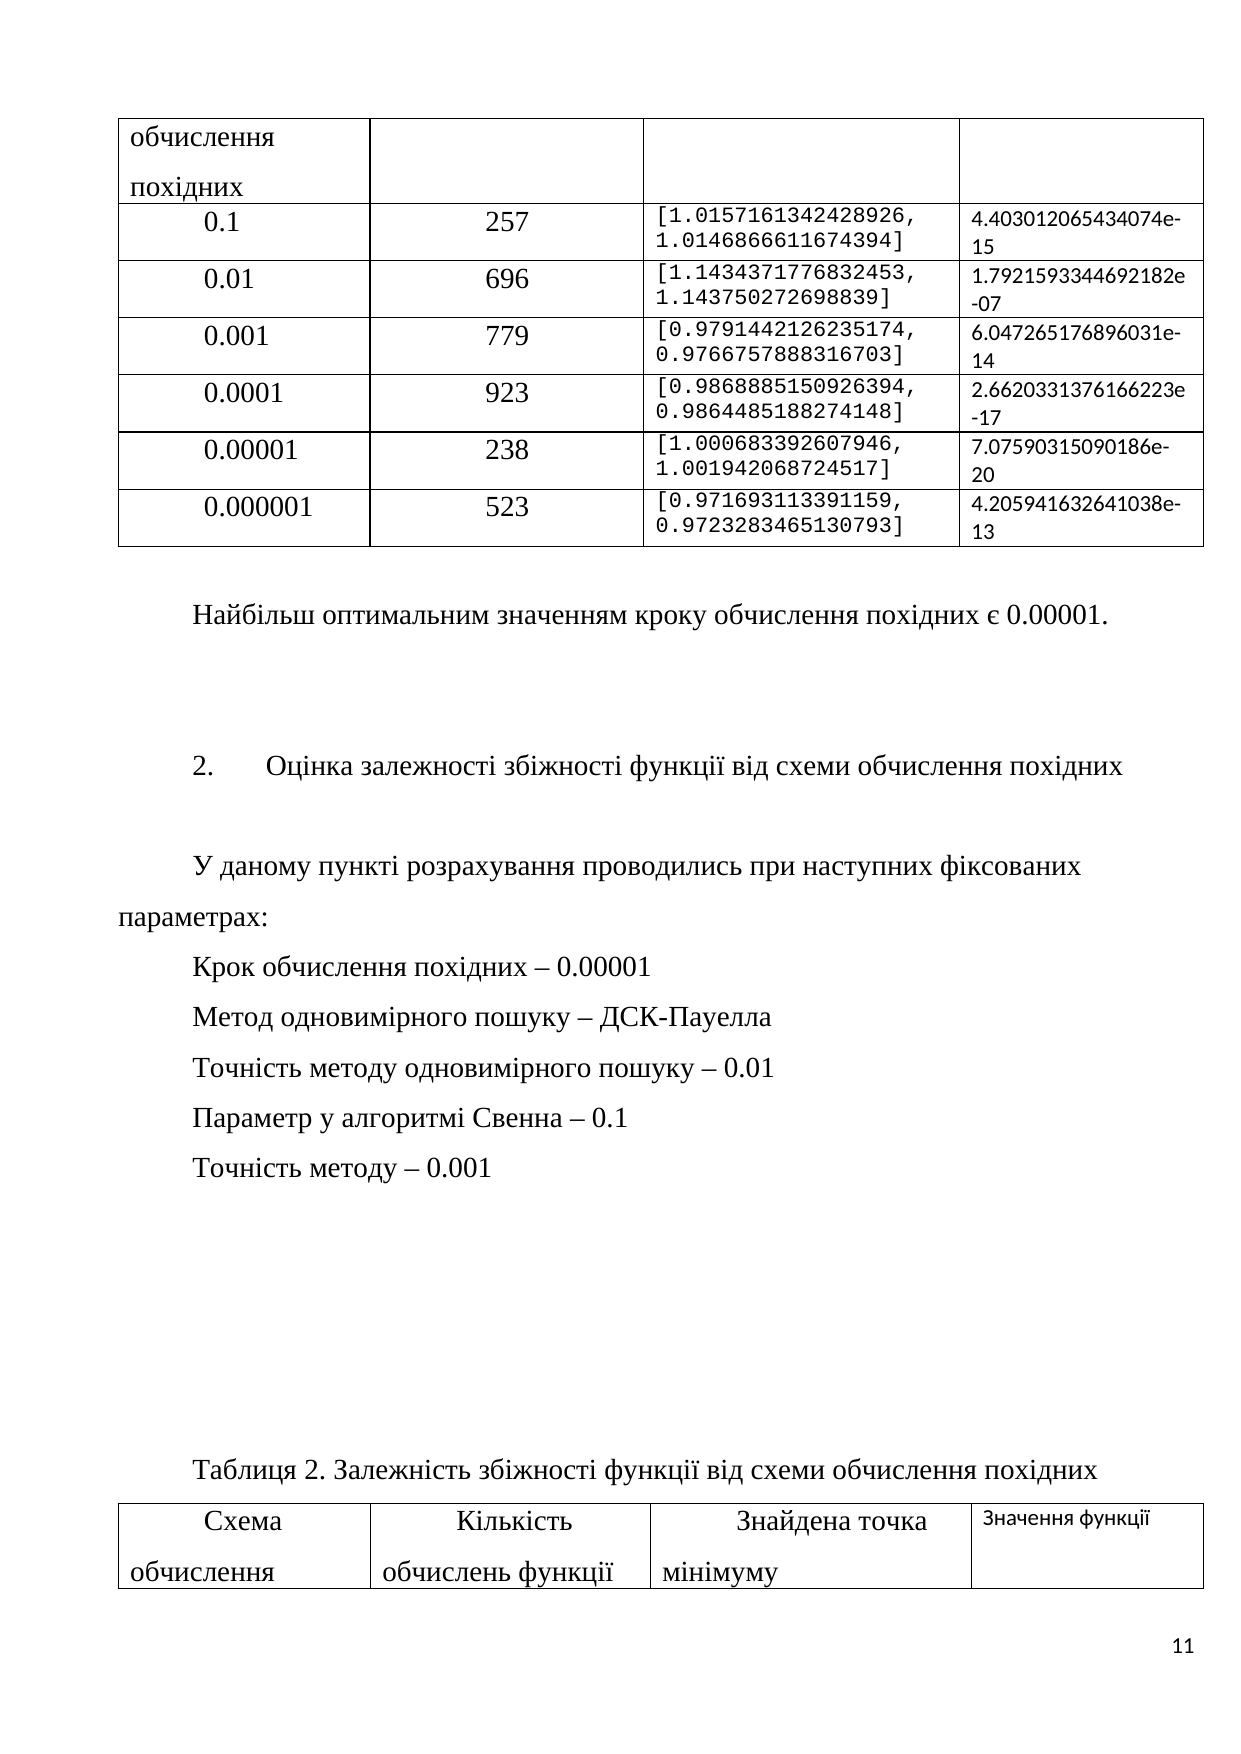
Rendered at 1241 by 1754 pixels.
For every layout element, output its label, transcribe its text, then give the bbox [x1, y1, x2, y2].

table_cell 523 [371, 490, 643, 546]
table_cell 4.403012065434074e-15 [960, 204, 1203, 260]
table_header [960, 119, 1203, 203]
table_header [644, 119, 959, 203]
list Параметр у алгоритмі Свенна – 0.1 [118, 1100, 1181, 1133]
table_cell [0.9868885150926394, 0.9864485188274148] [644, 375, 959, 431]
table_cell [1.1434371776832453, 1.143750272698839] [644, 261, 959, 317]
table_cell 4.205941632641038e-13 [960, 490, 1203, 546]
table_header Знайдена точка мінімуму [651, 1504, 971, 1587]
list У даному пункті розрахування проводились при наступних фіксованих параметрах: [118, 848, 1181, 932]
subtitle Оцінка залежності збіжності функції від схеми обчислення похідних [118, 748, 1181, 781]
table_cell 0.01 [119, 261, 369, 317]
table_cell 7.07590315090186e-20 [960, 433, 1203, 488]
table_cell 2.6620331376166223e-17 [960, 375, 1203, 431]
list Метод одновимірного пошуку – ДСК-Пауелла [118, 999, 1181, 1033]
table_cell 0.0001 [119, 375, 369, 431]
table_header Значення функції [972, 1504, 1203, 1587]
list Крок обчислення похідних – 0.00001 [118, 949, 1181, 983]
table_cell 0.1 [119, 204, 369, 260]
table_header обчислення похідних [119, 119, 369, 203]
table_cell [1.0157161342428926, 1.0146866611674394] [644, 204, 959, 260]
list Точність методу одновимірного пошуку – 0.01 [118, 1050, 1181, 1083]
table_cell 0.00001 [119, 433, 369, 488]
table_cell 0.000001 [119, 490, 369, 546]
table_header Схема обчислення [119, 1504, 370, 1587]
table_cell [0.9791442126235174, 0.9766757888316703] [644, 318, 959, 374]
table_cell 0.001 [119, 318, 369, 374]
table_cell 696 [371, 261, 643, 317]
table_cell [0.971693113391159, 0.9723283465130793] [644, 490, 959, 546]
list Найбільш оптимальним значенням кроку обчислення похідних є 0.00001. [118, 597, 1181, 630]
table_cell 238 [371, 433, 643, 488]
table_cell [1.000683392607946, 1.001942068724517] [644, 433, 959, 488]
table_cell 257 [371, 204, 643, 260]
table_header [371, 119, 643, 203]
list Таблиця 2. Залежність збіжності функції від схеми обчислення похідних [118, 1452, 1181, 1486]
table_header Кількість обчислень функції [371, 1504, 650, 1587]
table_cell 923 [371, 375, 643, 431]
table_cell 6.047265176896031e-14 [960, 318, 1203, 374]
table_cell 1.7921593344692182e-07 [960, 261, 1203, 317]
list Точність методу – 0.001 [118, 1150, 1181, 1184]
table_cell 779 [371, 318, 643, 374]
